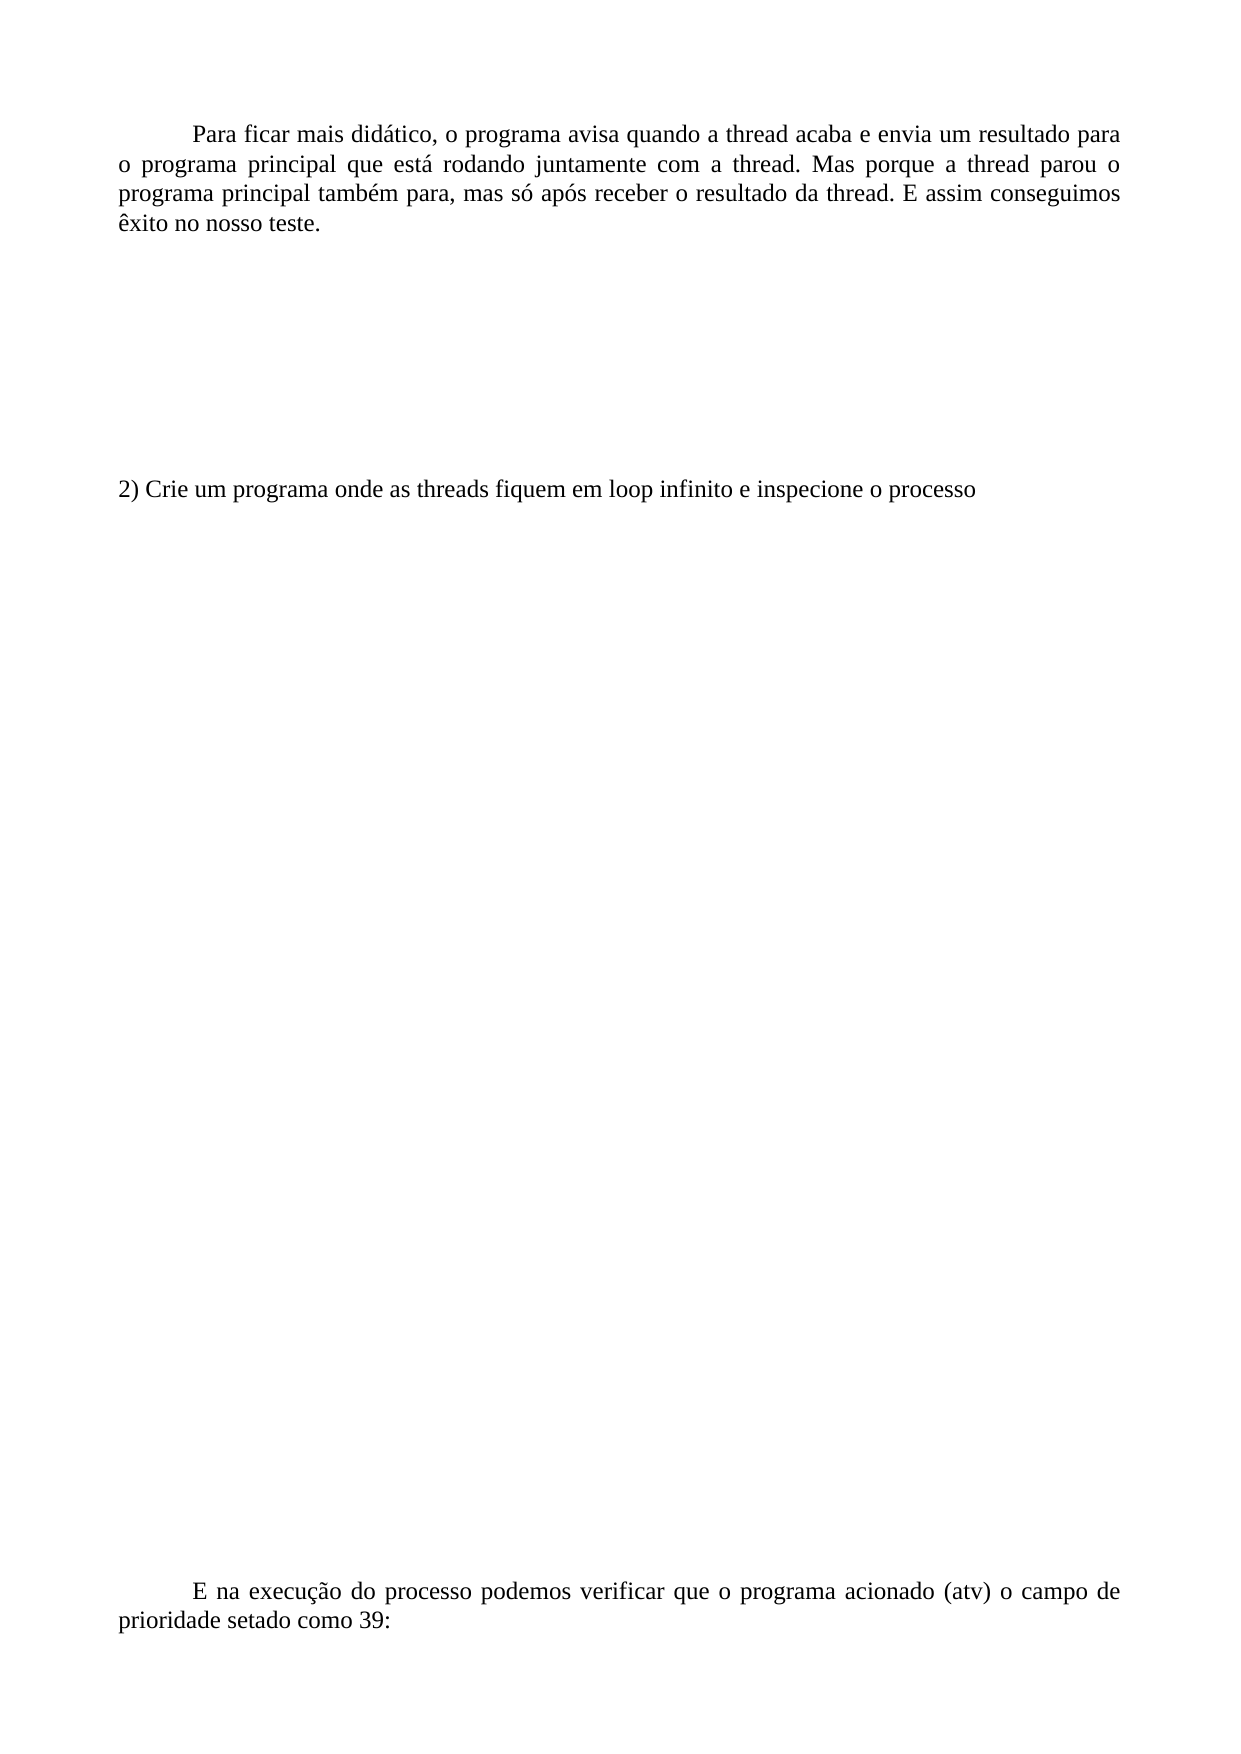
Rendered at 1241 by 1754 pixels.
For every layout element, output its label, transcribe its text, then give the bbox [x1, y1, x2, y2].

text Para ficar mais didático, o programa avisa quando a thread acaba e envia um resultado para o programa principal que está rodando juntamente com a thread. Mas porque a thread parou o programa principal também para, mas só após receber o resultado da thread. E assim conseguimos êxito no nosso teste. [118, 118, 1122, 237]
text E na execução do processo podemos verificar que o programa acionado (atv) o campo de prioridade setado como 39: [118, 1576, 1122, 1634]
text 2) Crie um programa onde as threads fiquem em loop infinito e inspecione o processo [118, 473, 1122, 503]
